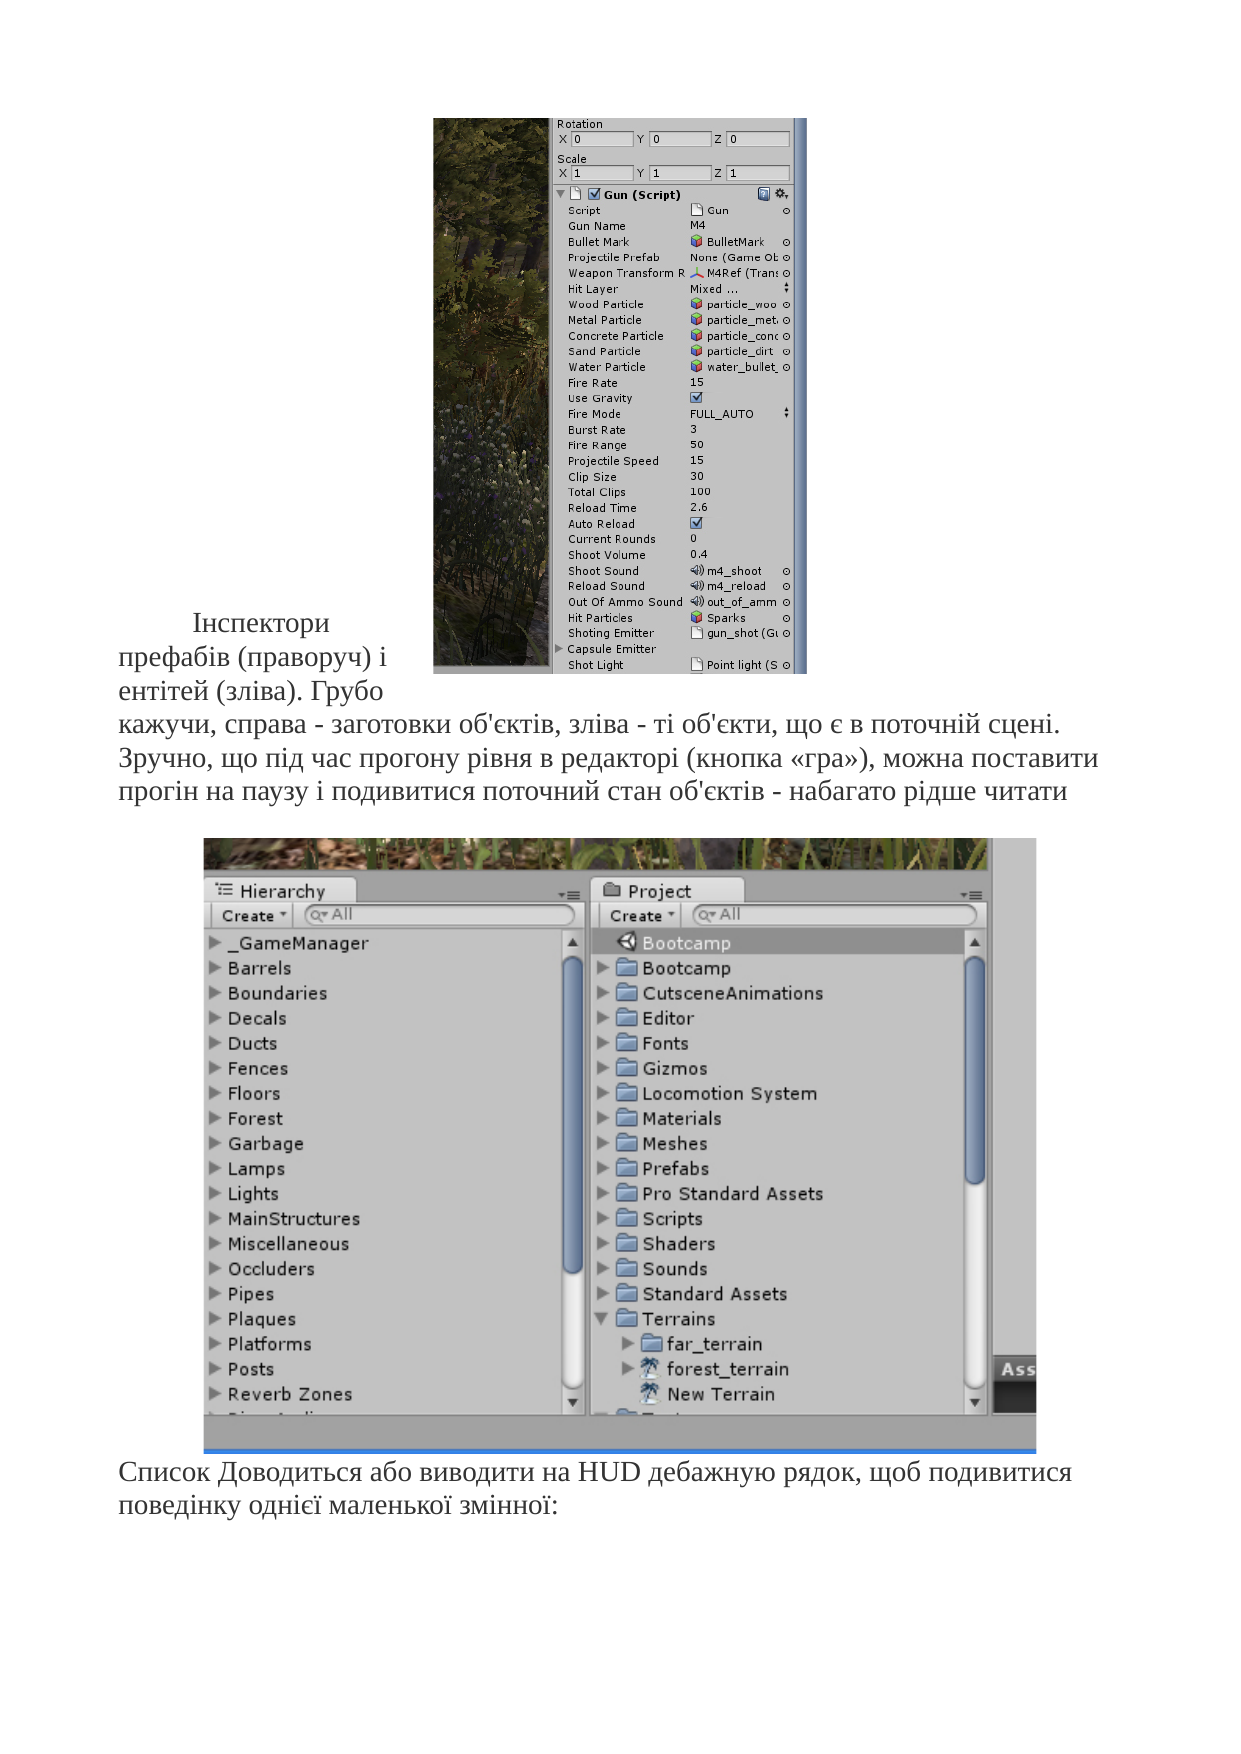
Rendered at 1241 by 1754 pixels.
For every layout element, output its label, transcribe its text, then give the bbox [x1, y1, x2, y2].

picture [203, 838, 1037, 1454]
text Інспектори префабів (праворуч) і ентітей (зліва). Грубо кажучи, справа - заготовки об'єктів, зліва - ті об'єкти, що є в поточній сцені. Зручно, що під час прогону рівня в редакторі (кнопка «гра»), можна поставити прогін на паузу і подивитися поточний стан об'єктів - набагато рідше читати Список Доводиться або виводити на HUD дебажную рядок, щоб подивитися поведінку однієї маленької змінної: [118, 606, 1122, 1521]
picture [433, 118, 807, 674]
